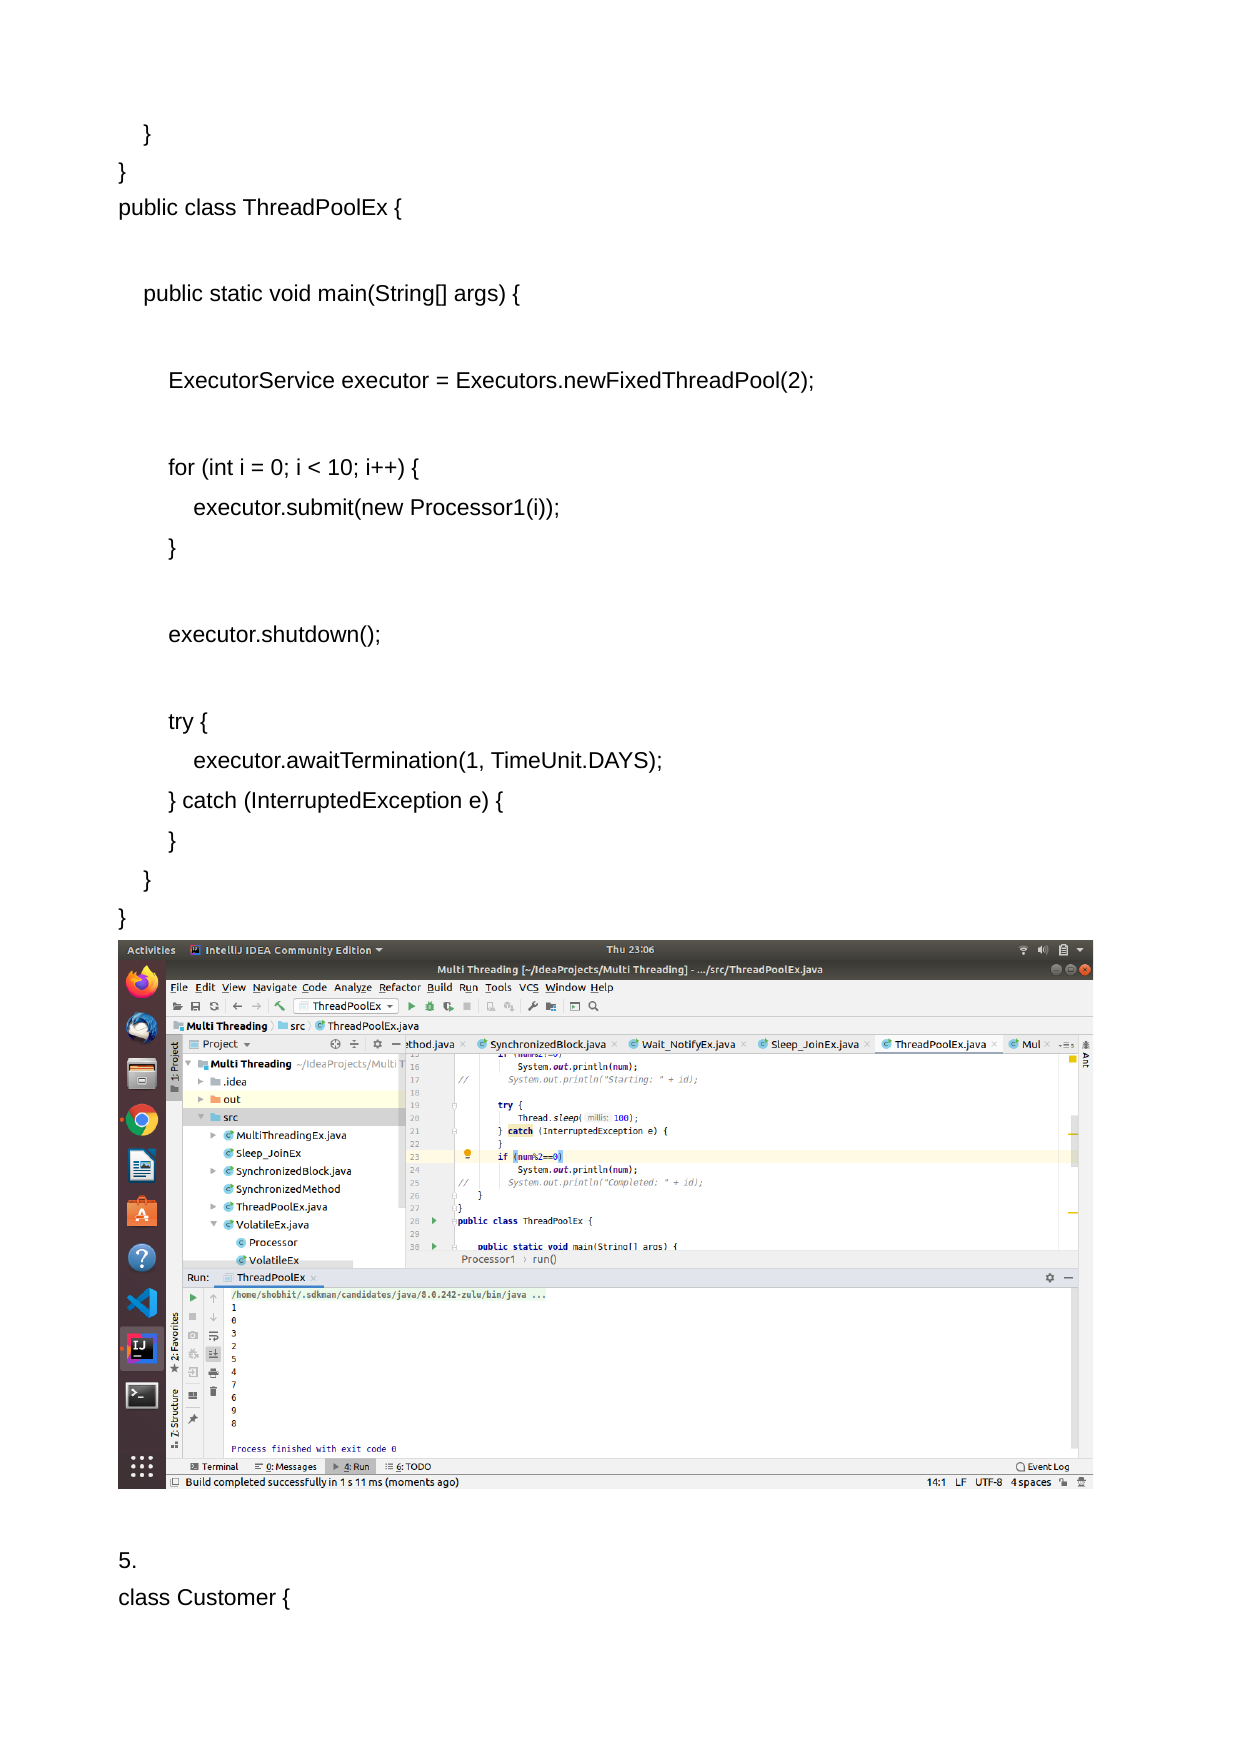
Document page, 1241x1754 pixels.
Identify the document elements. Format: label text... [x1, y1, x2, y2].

text try { [118, 706, 1122, 735]
text public class ThreadPoolEx { [118, 194, 1122, 220]
text executor.awaitTermination(1, TimeUnit.DAYS); [118, 746, 1122, 774]
text 5. [118, 1547, 1122, 1573]
text public static void main(String[] args) { [118, 278, 1122, 307]
text executor.submit(new Processor1(i)); [118, 492, 1122, 521]
picture [118, 940, 1094, 1489]
text class Customer { [118, 1583, 1122, 1610]
text executor.shutdown(); [118, 619, 1122, 647]
text } [118, 158, 1122, 184]
text } [118, 118, 1122, 147]
text } catch (InterruptedException e) { [118, 785, 1122, 814]
text for (int i = 0; i < 10; i++) { [118, 452, 1122, 481]
text } [118, 825, 1122, 853]
text ExecutorService executor = Executors.newFixedThreadPool(2); [118, 365, 1122, 394]
text } [118, 904, 1122, 930]
text } [118, 532, 1122, 560]
text } [118, 864, 1122, 893]
